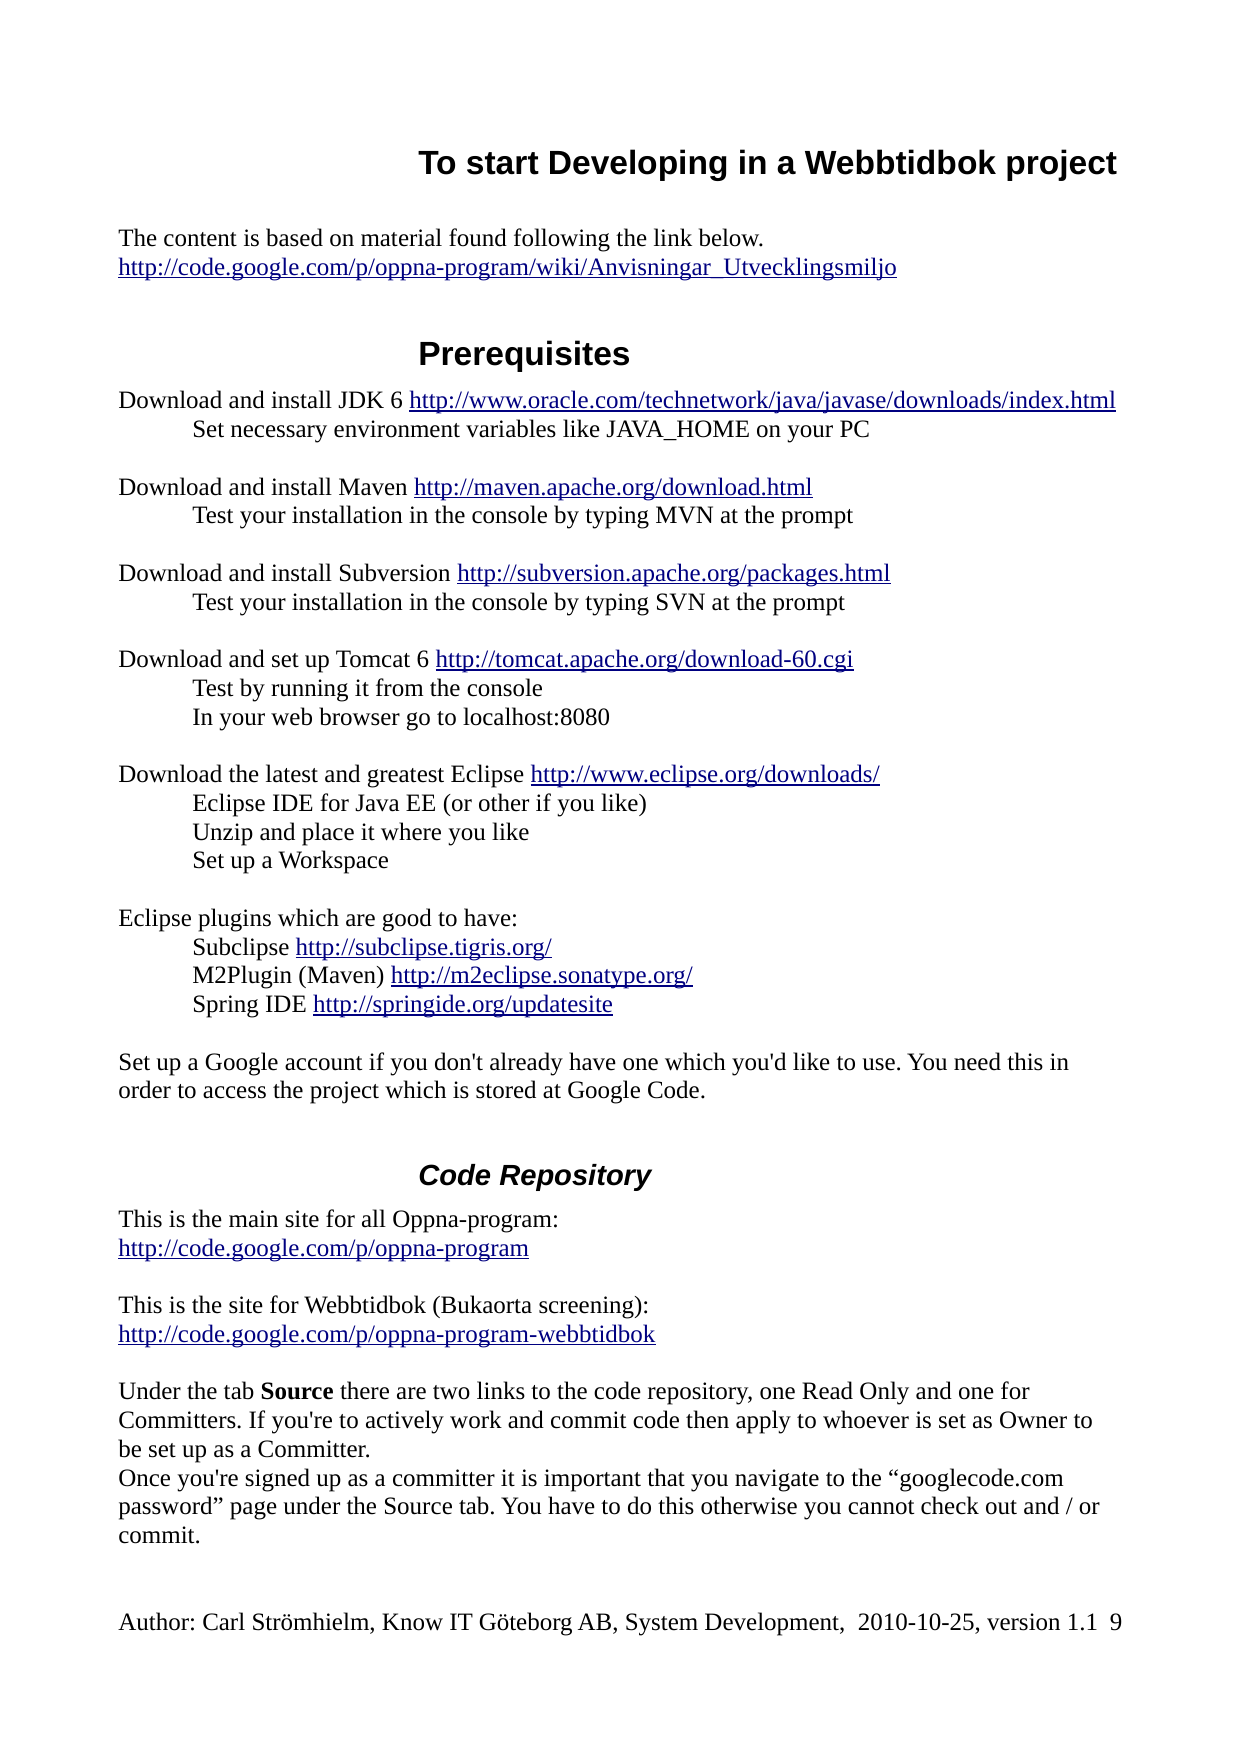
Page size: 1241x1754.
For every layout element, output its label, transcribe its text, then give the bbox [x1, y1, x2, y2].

text This is the site for Webbtidbok (Bukaorta screening): [118, 1290, 1122, 1319]
text Test your installation in the console by typing MVN at the prompt [118, 500, 1122, 529]
text Eclipse IDE for Java EE (or other if you like) [118, 788, 1122, 817]
subtitle Prerequisites [418, 334, 1122, 373]
text M2Plugin (Maven) http://m2eclipse.sonatype.org/ [118, 960, 1122, 989]
text Eclipse plugins which are good to have: [118, 903, 1122, 932]
text Set up a Workspace [118, 845, 1122, 874]
text Download and install Subversion http://subversion.apache.org/packages.html [118, 558, 1122, 587]
text The content is based on material found following the link below. [118, 223, 1122, 252]
subtitle To start Developing in a Webbtidbok project [418, 143, 1122, 182]
text Download the latest and greatest Eclipse http://www.eclipse.org/downloads/ [118, 759, 1122, 788]
subtitle Code Repository [418, 1158, 1122, 1191]
text http://code.google.com/p/oppna-program/wiki/Anvisningar_Utvecklingsmiljo [118, 252, 1122, 281]
text Set necessary environment variables like JAVA_HOME on your PC [118, 414, 1122, 443]
text http://code.google.com/p/oppna-program [118, 1233, 1122, 1261]
text This is the main site for all Oppna-program: [118, 1204, 1122, 1233]
text Under the tab Source there are two links to the code repository, one Read Only and one for Committers. If you're to actively work and commit code then apply to whoever is set as Owner to be set up as a Committer. [118, 1376, 1122, 1463]
text http://code.google.com/p/oppna-program-webbtidbok [118, 1319, 1122, 1348]
text Download and install JDK 6 http://www.oracle.com/technetwork/java/javase/downloads/index.html [118, 385, 1122, 414]
text Unzip and place it where you like [118, 817, 1122, 845]
text Test by running it from the console [118, 673, 1122, 702]
text Set up a Google account if you don't already have one which you'd like to use. You need this in order to access the project which is stored at Google Code. [118, 1047, 1122, 1104]
text Subclipse http://subclipse.tigris.org/ [118, 932, 1122, 960]
text Once you're signed up as a committer it is important that you navigate to the “googlecode.com password” page under the Source tab. You have to do this otherwise you cannot check out and / or commit. [118, 1463, 1122, 1549]
text Spring IDE http://springide.org/updatesite [118, 989, 1122, 1018]
text In your web browser go to localhost:8080 [118, 702, 1122, 730]
text Download and set up Tomcat 6 http://tomcat.apache.org/download-60.cgi [118, 644, 1122, 673]
text Download and install Maven http://maven.apache.org/download.html [118, 472, 1122, 500]
text Test your installation in the console by typing SVN at the prompt [118, 587, 1122, 615]
